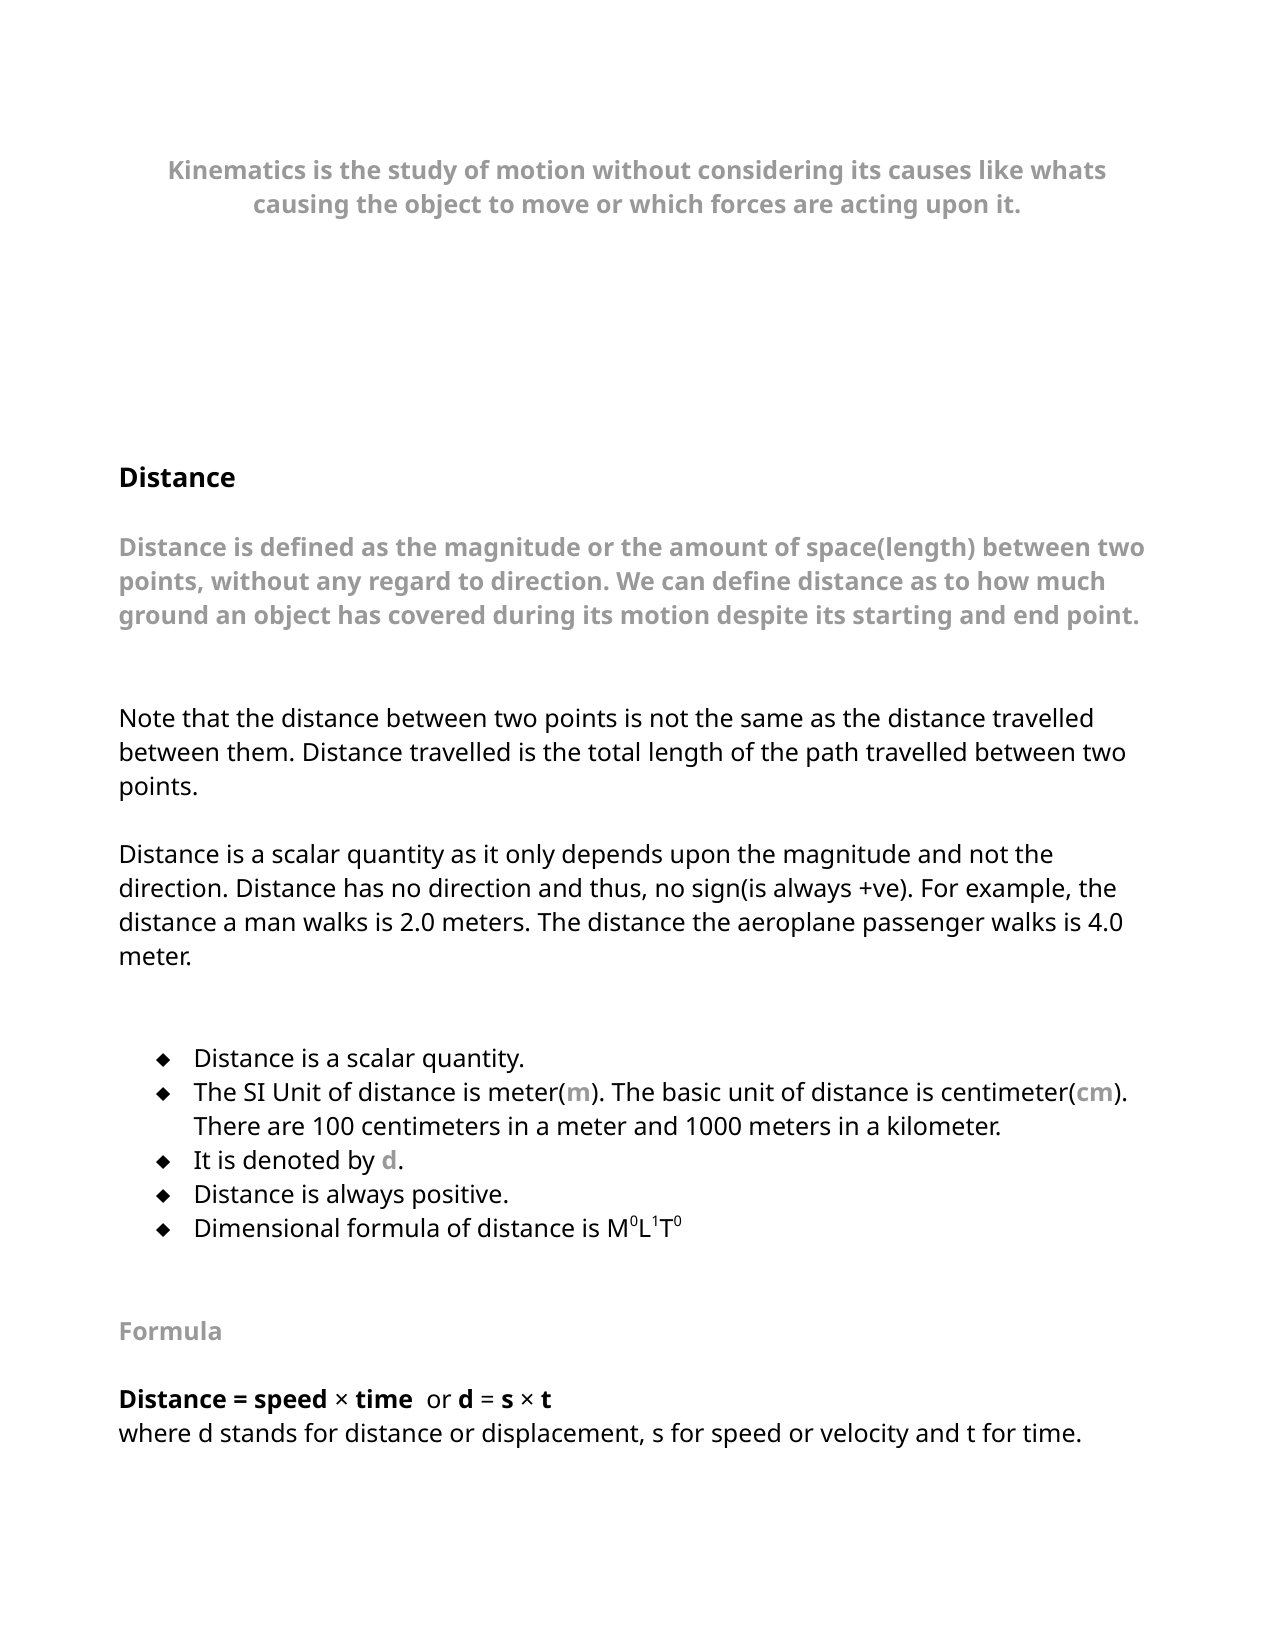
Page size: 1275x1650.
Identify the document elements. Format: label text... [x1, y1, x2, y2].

text Distance [118, 459, 1157, 496]
text Distance is a scalar quantity as it only depends upon the magnitude and not the direction. Distance has no direction and thus, no sign(is always +ve). For example, the distance a man walks is 2.0 meters. The distance the aeroplane passenger walks is 4.0 meter. [118, 836, 1157, 973]
list The SI Unit of distance is meter(m). The basic unit of distance is centimeter(cm). There are 100 centimeters in a meter and 1000 meters in a kilometer. [156, 1075, 1157, 1143]
list Distance is always positive. [156, 1177, 1157, 1211]
text Formula [118, 1313, 1157, 1347]
list Distance is a scalar quantity. [156, 1041, 1157, 1075]
list Dimensional formula of distance is M0L1T0 [156, 1211, 1157, 1245]
text Distance is defined as the magnitude or the amount of space(length) between two points, without any regard to direction. We can define distance as to how much ground an object has covered during its motion despite its starting and end point. [118, 530, 1157, 632]
list It is denoted by d. [156, 1143, 1157, 1177]
text Distance = speed × time or d = s × t [118, 1381, 1157, 1416]
text Note that the distance between two points is not the same as the distance travelled between them. Distance travelled is the total length of the path travelled between two points. [118, 700, 1157, 802]
text Kinematics is the study of motion without considering its causes like whats causing the object to move or which forces are acting upon it. [118, 152, 1157, 221]
text where d stands for distance or displacement, s for speed or velocity and t for time. [118, 1416, 1157, 1449]
